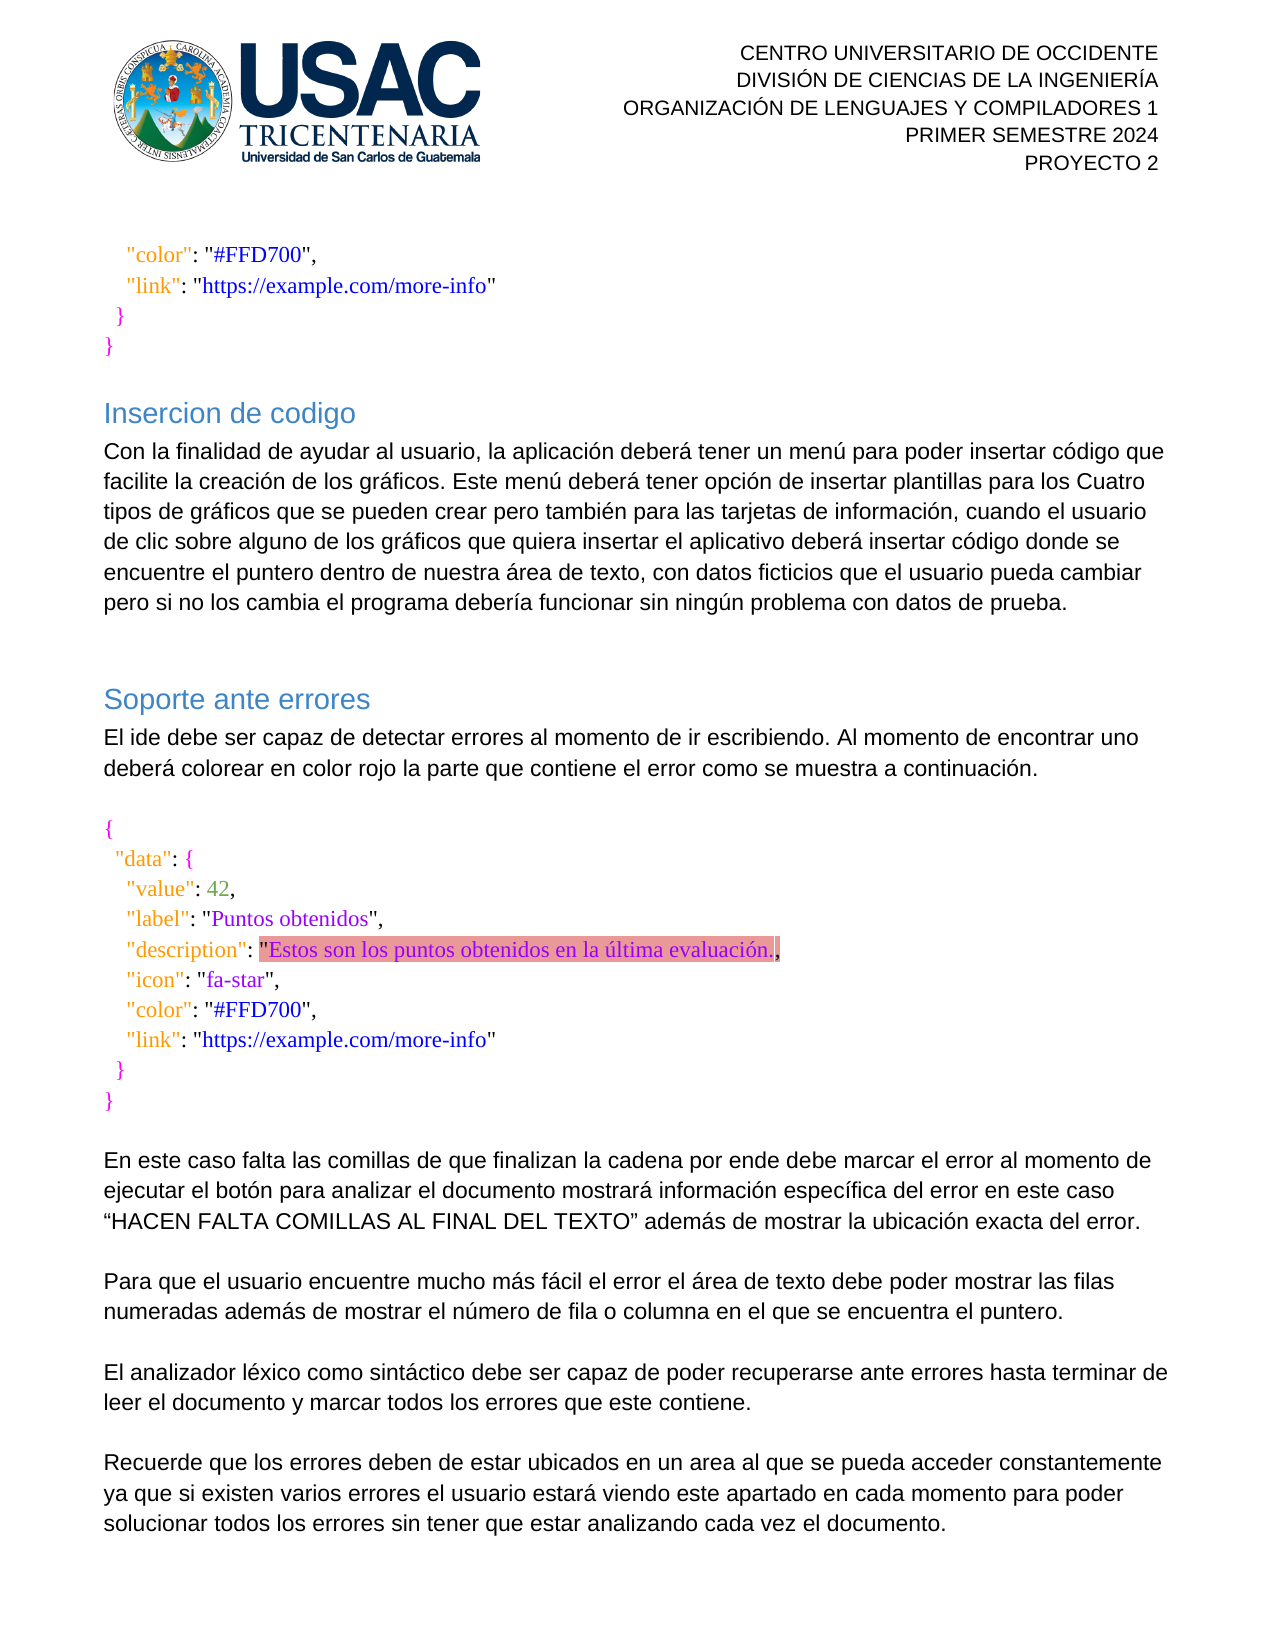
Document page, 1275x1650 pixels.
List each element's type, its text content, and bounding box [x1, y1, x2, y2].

text En este caso falta las comillas de que finalizan la cadena por ende debe marcar el error al momento de ejecutar el botón para analizar el documento mostrará información específica del error en este caso “HACEN FALTA COMILLAS AL FINAL DEL TEXTO” además de mostrar la ubicación exacta del error. Para que el usuario encuentre mucho más fácil el error el área de texto debe poder mostrar las filas numeradas además de mostrar el número de fila o columna en el que se encuentra el puntero. [103, 1147, 1172, 1324]
text } [103, 332, 1172, 358]
text "link": "https://example.com/more-info" [103, 272, 1172, 298]
text { [103, 815, 1172, 841]
text "color": "#FFD700", [103, 996, 1172, 1022]
text "data": { [103, 845, 1172, 871]
text Con la finalidad de ayudar al usuario, la aplicación deberá tener un menú para poder insertar código que facilite la creación de los gráficos. Este menú deberá tener opción de insertar plantillas para los Cuatro tipos de gráficos que se pueden crear pero también para las tarjetas de información, cuando el usuario de clic sobre alguno de los gráficos que quiera insertar el aplicativo deberá insertar código donde se encuentre el puntero dentro de nuestra área de texto, con datos ficticios que el usuario pueda cambiar pero si no los cambia el programa debería funcionar sin ningún problema con datos de prueba. [103, 438, 1172, 615]
subtitle Soporte ante errores [103, 682, 1172, 716]
text "description": "Estos son los puntos obtenidos en la última evaluación., [103, 936, 1172, 962]
text "color": "#FFD700", [103, 242, 1172, 268]
text "label": "Puntos obtenidos", [103, 906, 1172, 932]
text "icon": "fa-star", [103, 966, 1172, 992]
text El ide debe ser capaz de detectar errores al momento de ir escribiendo. Al momento de encontrar uno deberá colorear en color rojo la parte que contiene el error como se muestra a continuación. [103, 724, 1172, 781]
subtitle Insercion de codigo [103, 396, 1172, 429]
text "link": "https://example.com/more-info" [103, 1026, 1172, 1053]
picture [113, 40, 481, 162]
text } [103, 302, 1172, 328]
text } [103, 1087, 1172, 1113]
text Recuerde que los errores deben de estar ubicados en un area al que se pueda acceder constantemente ya que si existen varios errores el usuario estará viendo este apartado en cada momento para poder solucionar todos los errores sin tener que estar analizando cada vez el documento. [103, 1449, 1172, 1536]
text } [103, 1057, 1172, 1083]
text El analizador léxico como sintáctico debe ser capaz de poder recuperarse ante errores hasta terminar de leer el documento y marcar todos los errores que este contiene. [103, 1359, 1172, 1415]
text "value": 42, [103, 875, 1172, 902]
